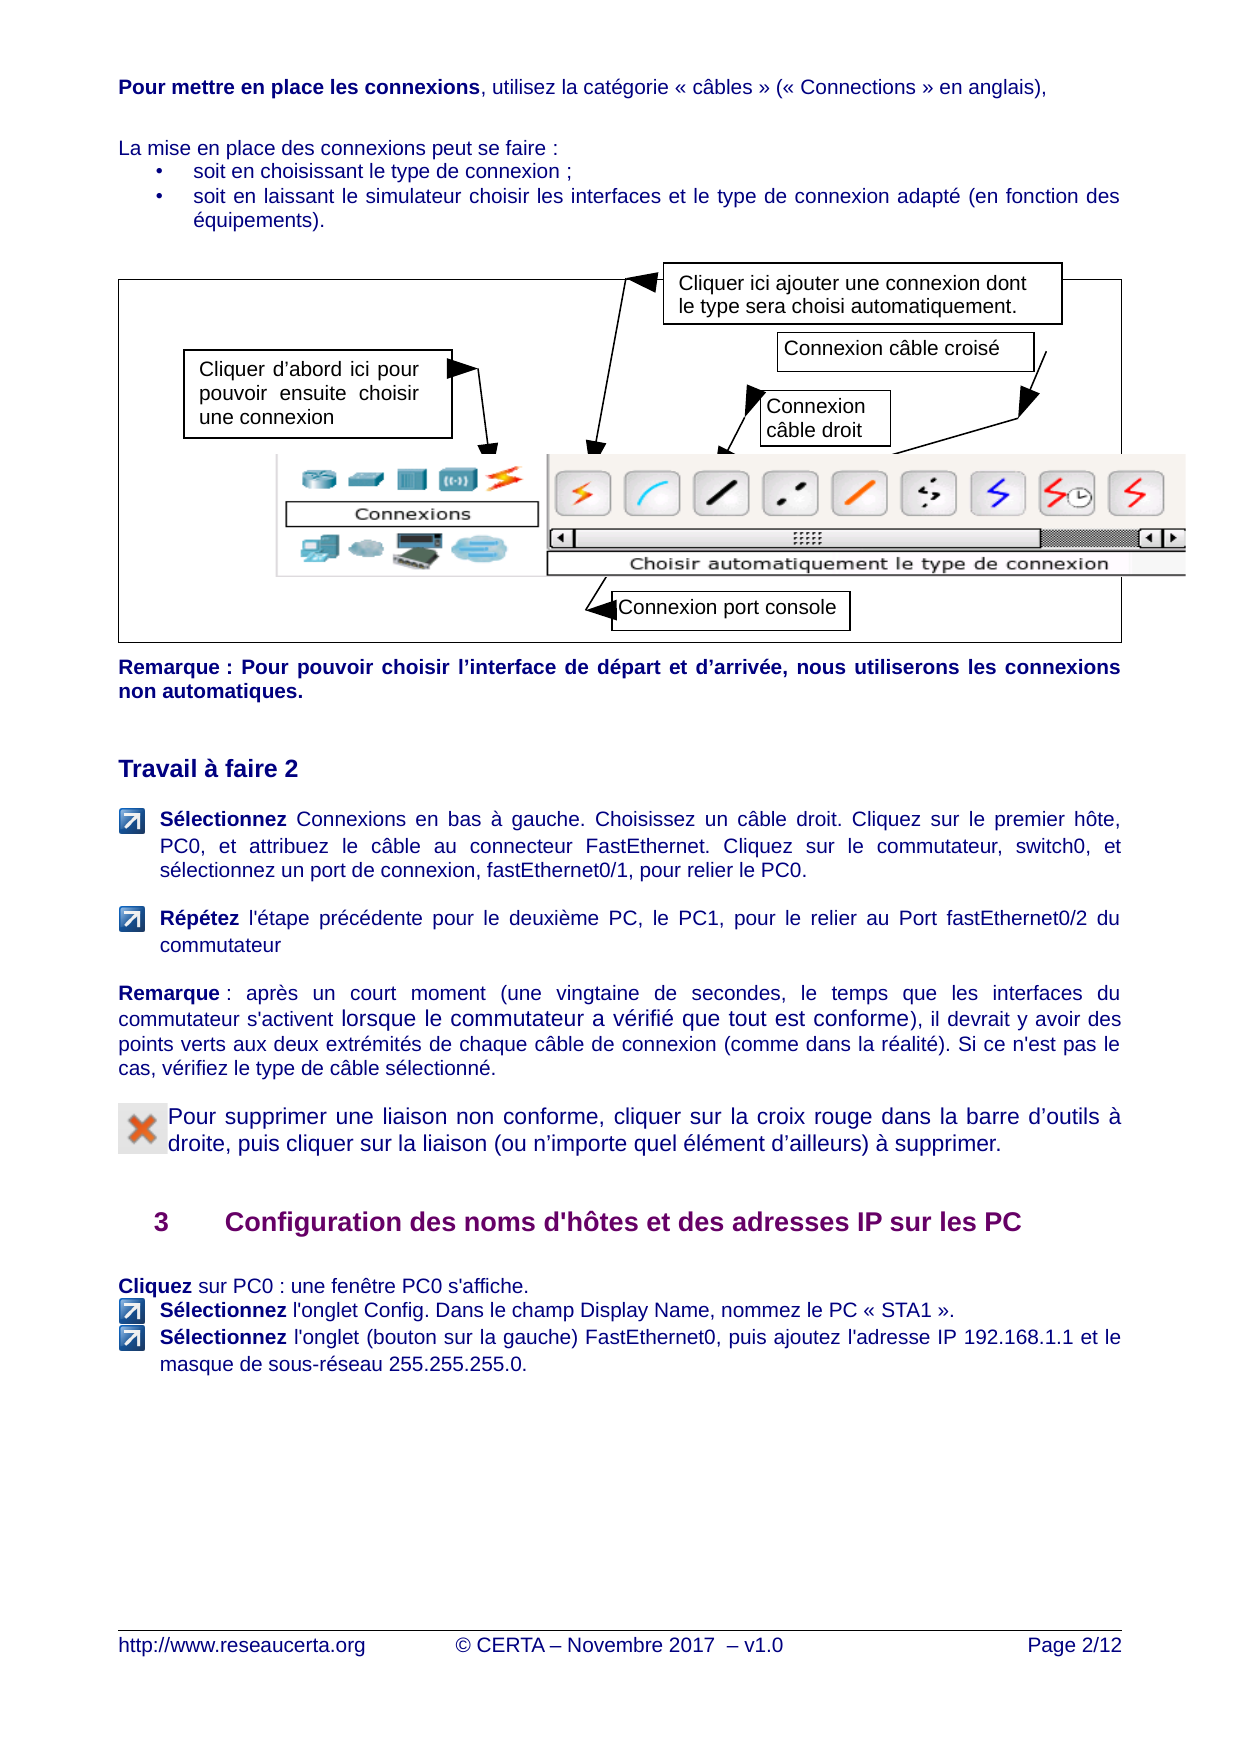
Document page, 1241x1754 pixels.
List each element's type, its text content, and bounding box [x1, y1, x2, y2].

text Remarque : Pour pouvoir choisir l’interface de départ et d’arrivée, nous utiliserons les connexions non automatiques. [118, 655, 1122, 703]
list Sélectionnez l'onglet Config. Dans le champ Display Name, nommez le PC « STA1 ». [118, 1298, 1122, 1325]
text Pour supprimer une liaison non conforme, cliquer sur la croix rouge dans la barre d’outils à droite, puis cliquer sur la liaison (ou n’importe quel élément d’ailleurs) à supprimer. [118, 1103, 1122, 1156]
text Cliquez sur PC0 : une fenêtre PC0 s'affiche. [118, 1274, 1122, 1298]
list Sélectionnez l'onglet (bouton sur la gauche) FastEthernet0, puis ajoutez l'adresse IP 192.168.1.1 et le masque de sous-réseau 255.255.255.0. [118, 1325, 1122, 1376]
list Répétez l'étape précédente pour le deuxième PC, le PC1, pour le relier au Port fastEthernet0/2 du commutateur [118, 906, 1122, 957]
list soit en choisissant le type de connexion ; [156, 159, 1122, 183]
subtitle Configuration des noms d'hôtes et des adresses IP sur les PC [153, 1206, 1122, 1237]
list soit en laissant le simulateur choisir les interfaces et le type de connexion adapté (en fonction des équipements). [156, 183, 1122, 231]
text Pour mettre en place les connexions, utilisez la catégorie « câbles » (« Connections » en anglais), [118, 75, 1122, 99]
text La mise en place des connexions peut se faire : [118, 135, 1122, 159]
list Sélectionnez Connexions en bas à gauche. Choisissez un câble droit. Cliquez sur le premier hôte, PC0, et attribuez le câble au connecteur FastEthernet. Cliquez sur le commutateur, switch0, et sélectionnez un port de connexion, fastEthernet0/1, pour relier le PC0. [118, 807, 1122, 882]
text Remarque : après un court moment (une vingtaine de secondes, le temps que les interfaces du commutateur s'activent lorsque le commutateur a vérifié que tout est conforme), il devrait y avoir des points verts aux deux extrémités de chaque câble de connexion (comme dans la réalité). Si ce n'est pas le cas, vérifiez le type de câble sélectionné. [118, 981, 1122, 1079]
